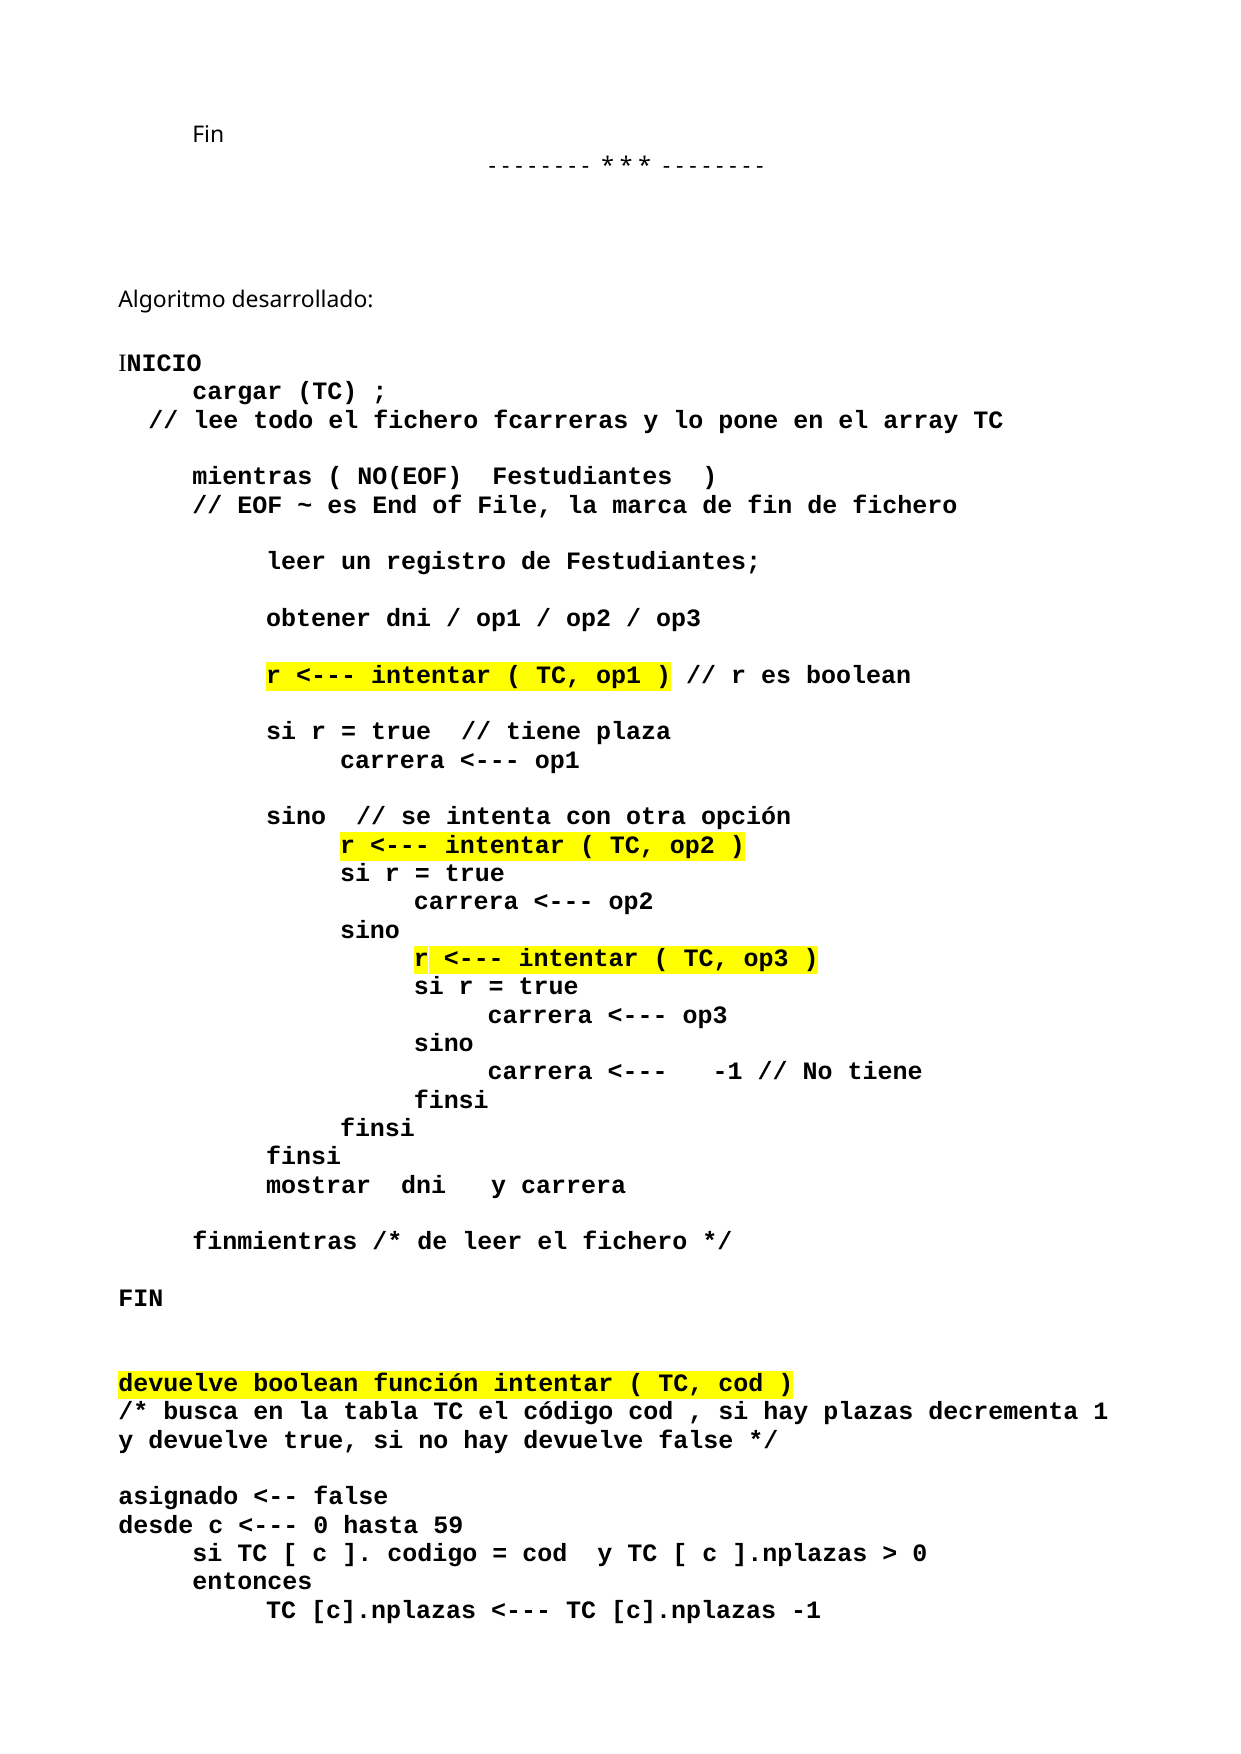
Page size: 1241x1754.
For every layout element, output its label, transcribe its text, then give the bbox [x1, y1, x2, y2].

text si TC [ c ]. codigo = cod y TC [ c ].nplazas > 0 [118, 1541, 1122, 1569]
text mientras ( NO(EOF) Festudiantes ) [118, 464, 1122, 492]
text /* busca en la tabla TC el código cod , si hay plazas decrementa 1 y devuelve true, si no hay devuelve false */ [118, 1399, 1122, 1456]
text - - - - - - - - * * * - - - - - - - - [118, 149, 1122, 181]
text desde c <--- 0 hasta 59 [118, 1512, 1122, 1541]
text sino [118, 1031, 1122, 1059]
text Algoritmo desarrollado: [118, 283, 1122, 314]
text finsi [118, 1144, 1122, 1172]
text si r = true [118, 861, 1122, 889]
text si r = true [118, 974, 1122, 1002]
text obtener dni / op1 / op2 / op3 [118, 606, 1122, 634]
text finmientras /* de leer el fichero */ [118, 1229, 1122, 1257]
text asignado <-- false [118, 1484, 1122, 1512]
text r <--- intentar ( TC, op1 ) // r es boolean [118, 662, 1122, 691]
text si r = true // tiene plaza [118, 719, 1122, 747]
text carrera <--- -1 // No tiene [118, 1059, 1122, 1087]
text cargar (TC) ; [118, 379, 1122, 407]
text INICIO [118, 348, 1122, 379]
text sino [118, 917, 1122, 946]
text FIN [118, 1286, 1122, 1314]
text Fin [118, 118, 1122, 149]
text mostrar dni y carrera [118, 1172, 1122, 1201]
text devuelve boolean función intentar ( TC, cod ) [118, 1371, 1122, 1399]
text carrera <--- op3 [118, 1002, 1122, 1031]
text carrera <--- op1 [118, 747, 1122, 776]
text entonces [118, 1569, 1122, 1597]
text TC [c].nplazas <--- TC [c].nplazas -1 [118, 1597, 1122, 1626]
text finsi [118, 1087, 1122, 1116]
text // EOF ~ es End of File, la marca de fin de fichero [118, 492, 1122, 521]
text r <--- intentar ( TC, op3 ) [118, 946, 1122, 974]
text finsi [118, 1116, 1122, 1144]
text // lee todo el fichero fcarreras y lo pone en el array TC [118, 407, 1122, 436]
text leer un registro de Festudiantes; [118, 549, 1122, 577]
text r <--- intentar ( TC, op2 ) [118, 832, 1122, 861]
text carrera <--- op2 [118, 889, 1122, 917]
text sino // se intenta con otra opción [118, 804, 1122, 832]
